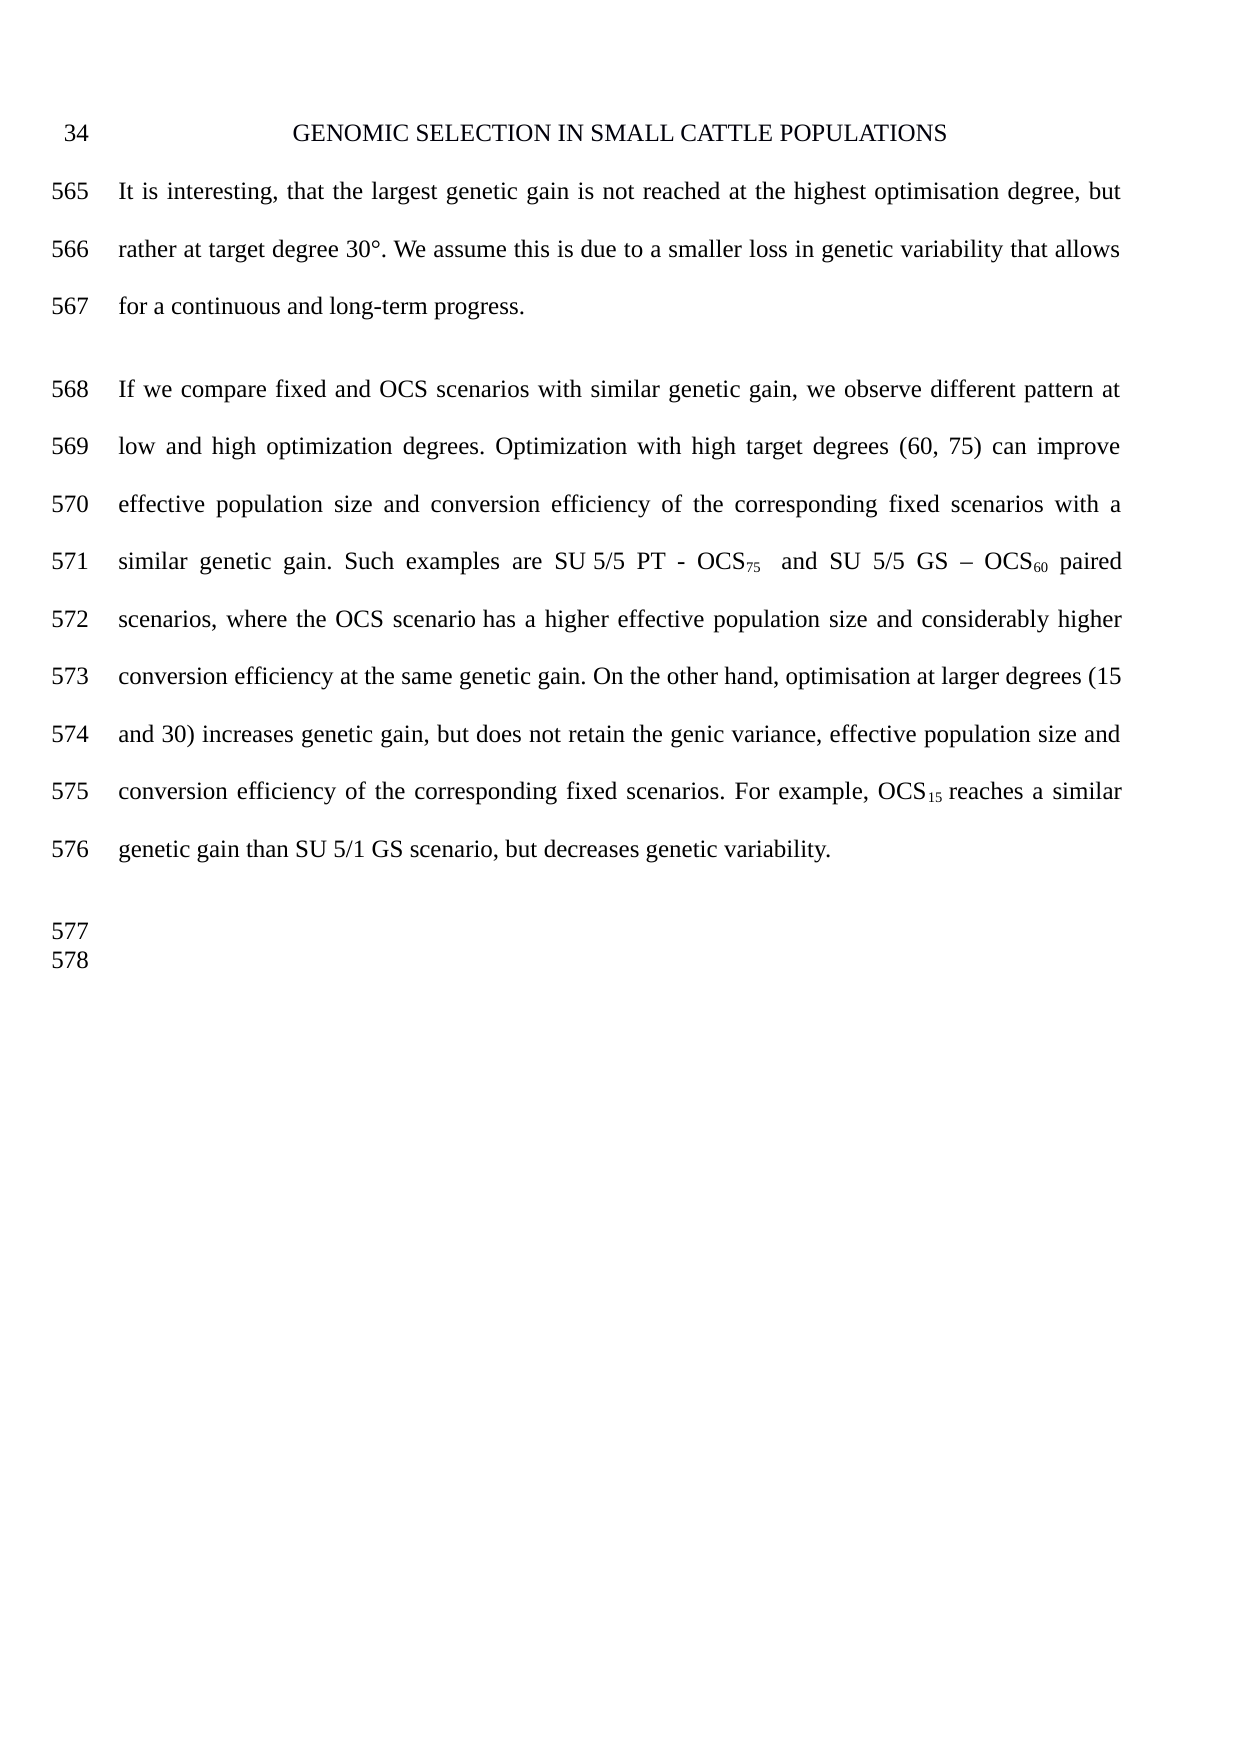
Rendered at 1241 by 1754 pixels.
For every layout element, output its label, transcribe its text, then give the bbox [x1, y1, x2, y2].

text It is interesting, that the largest genetic gain is not reached at the highest optimisation degree, but rather at target degree 30°. We assume this is due to a smaller loss in genetic variability that allows for a continuous and long-term progress. [118, 176, 1122, 320]
text If we compare fixed and OCS scenarios with similar genetic gain, we observe different pattern at low and high optimization degrees. Optimization with high target degrees (60, 75) can improve effective population size and conversion efficiency of the corresponding fixed scenarios with a similar genetic gain. Such examples are SU 5/5 PT - OCS75 and SU 5/5 GS – OCS60 paired scenarios, where the OCS scenario has a higher effective population size and considerably higher conversion efficiency at the same genetic gain. On the other hand, optimisation at larger degrees (15 and 30) increases genetic gain, but does not retain the genic variance, effective population size and conversion efficiency of the corresponding fixed scenarios. For example, OCS15 reaches a similar genetic gain than SU 5/1 GS scenario, but decreases genetic variability. [118, 374, 1122, 863]
